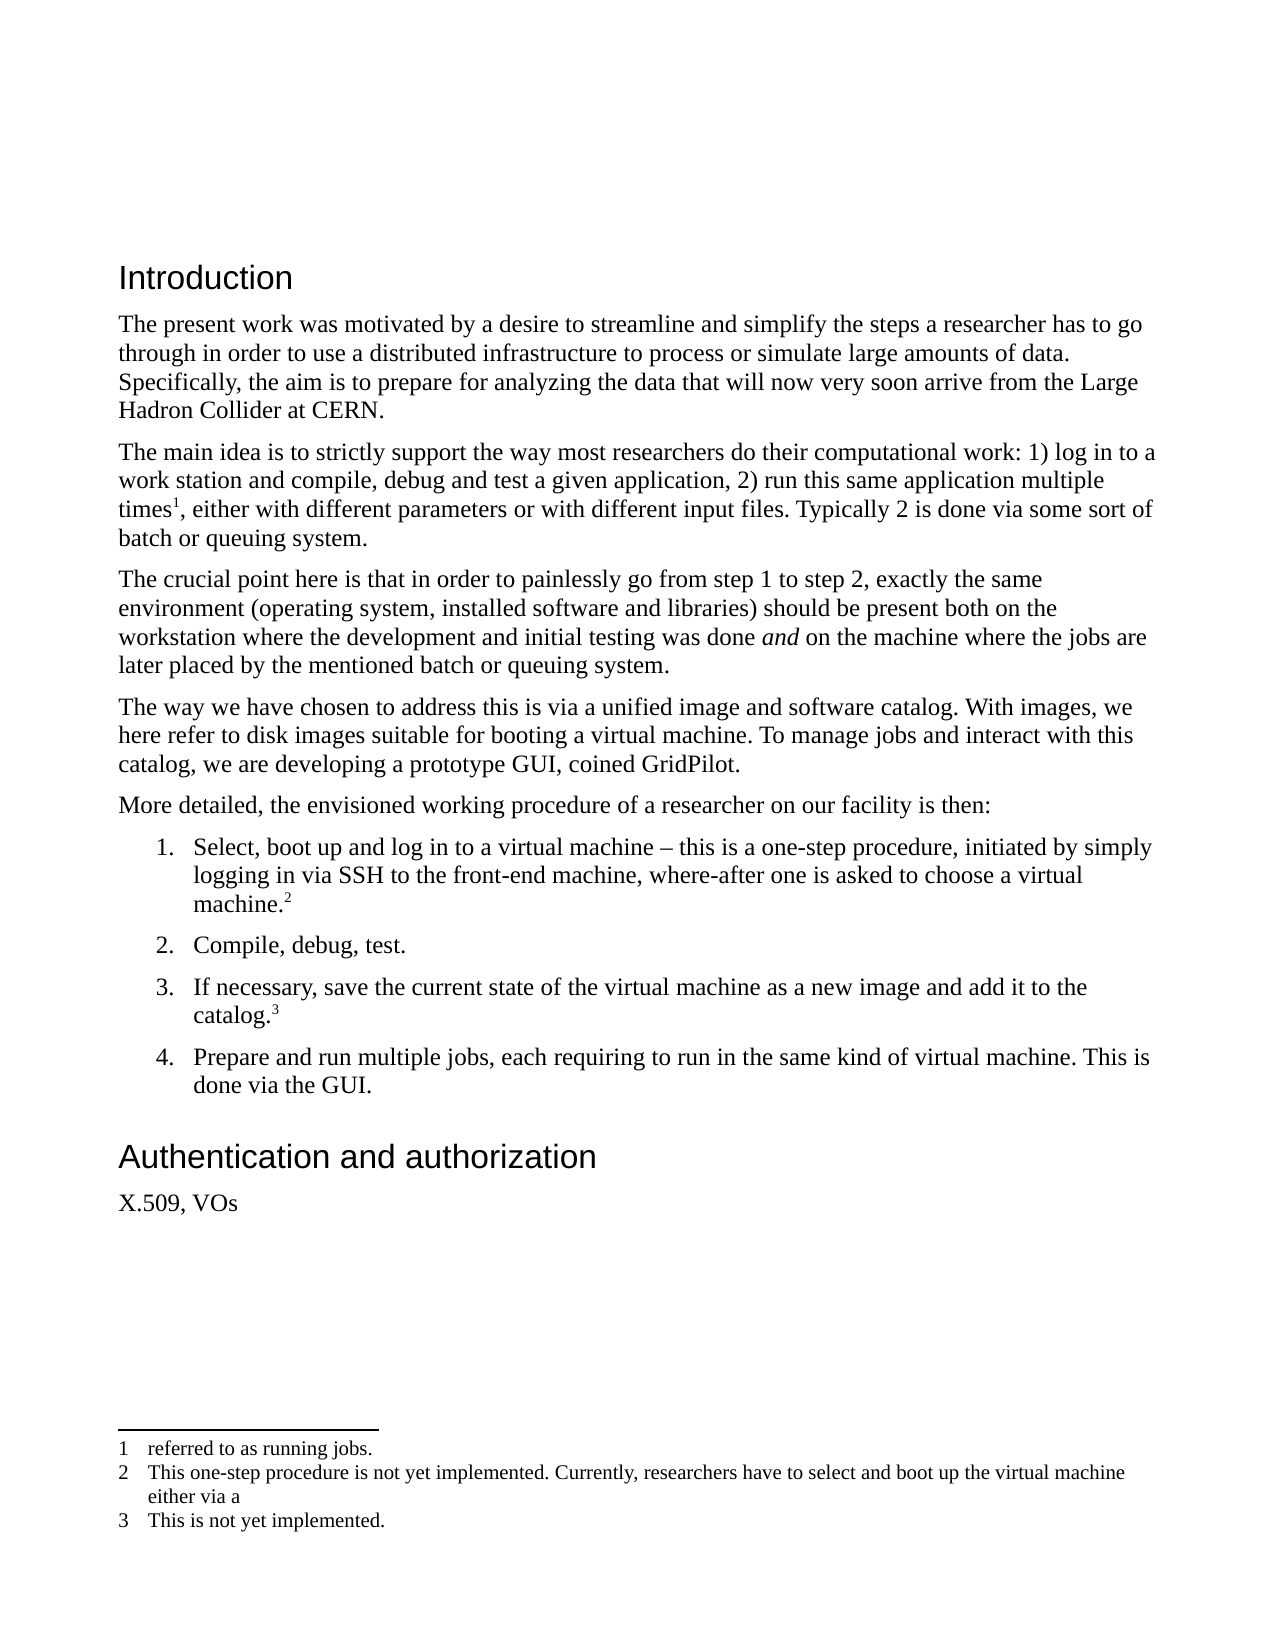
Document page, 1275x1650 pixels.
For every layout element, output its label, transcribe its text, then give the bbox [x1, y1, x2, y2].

subtitle Authentication and authorization [118, 1137, 1157, 1175]
text X.509, VOs [118, 1188, 1157, 1217]
list Compile, debug, test. [156, 931, 1157, 959]
text The present work was motivated by a desire to streamline and simplify the steps a researcher has to go through in order to use a distributed infrastructure to process or simulate large amounts of data. Specifically, the aim is to prepare for analyzing the data that will now very soon arrive from the Large Hadron Collider at CERN. [118, 309, 1157, 424]
text The main idea is to strictly support the way most researchers do their computational work: 1) log in to a work station and compile, debug and test a given application, 2) run this same application multiple times, either with different parameters or with different input files. Typically 2 is done via some sort of batch or queuing system. [118, 437, 1157, 552]
text More detailed, the envisioned working procedure of a researcher on our facility is then: [118, 791, 1157, 819]
list Select, boot up and log in to a virtual machine – this is a one-step procedure, initiated by simply logging in via SSH to the front-end machine, where-after one is asked to choose a virtual machine. [156, 832, 1157, 918]
list This one-step procedure is not yet implemented. Currently, researchers have to select and boot up the virtual machine either via a [118, 1460, 1157, 1508]
text referred to as running jobs. [118, 1436, 1157, 1460]
text The way we have chosen to address this is via a unified image and software catalog. With images, we here refer to disk images suitable for booting a virtual machine. To manage jobs and interact with this catalog, we are developing a prototype GUI, coined GridPilot. [118, 692, 1157, 778]
list Prepare and run multiple jobs, each requiring to run in the same kind of virtual machine. This is done via the GUI. [156, 1042, 1157, 1099]
list If necessary, save the current state of the virtual machine as a new image and add it to the catalog. [156, 972, 1157, 1029]
list This is not yet implemented. [118, 1508, 1157, 1532]
text The crucial point here is that in order to painlessly go from step 1 to step 2, exactly the same environment (operating system, installed software and libraries) should be present both on the workstation where the development and initial testing was done and on the machine where the jobs are later placed by the mentioned batch or queuing system. [118, 564, 1157, 679]
subtitle Introduction [118, 258, 1157, 297]
